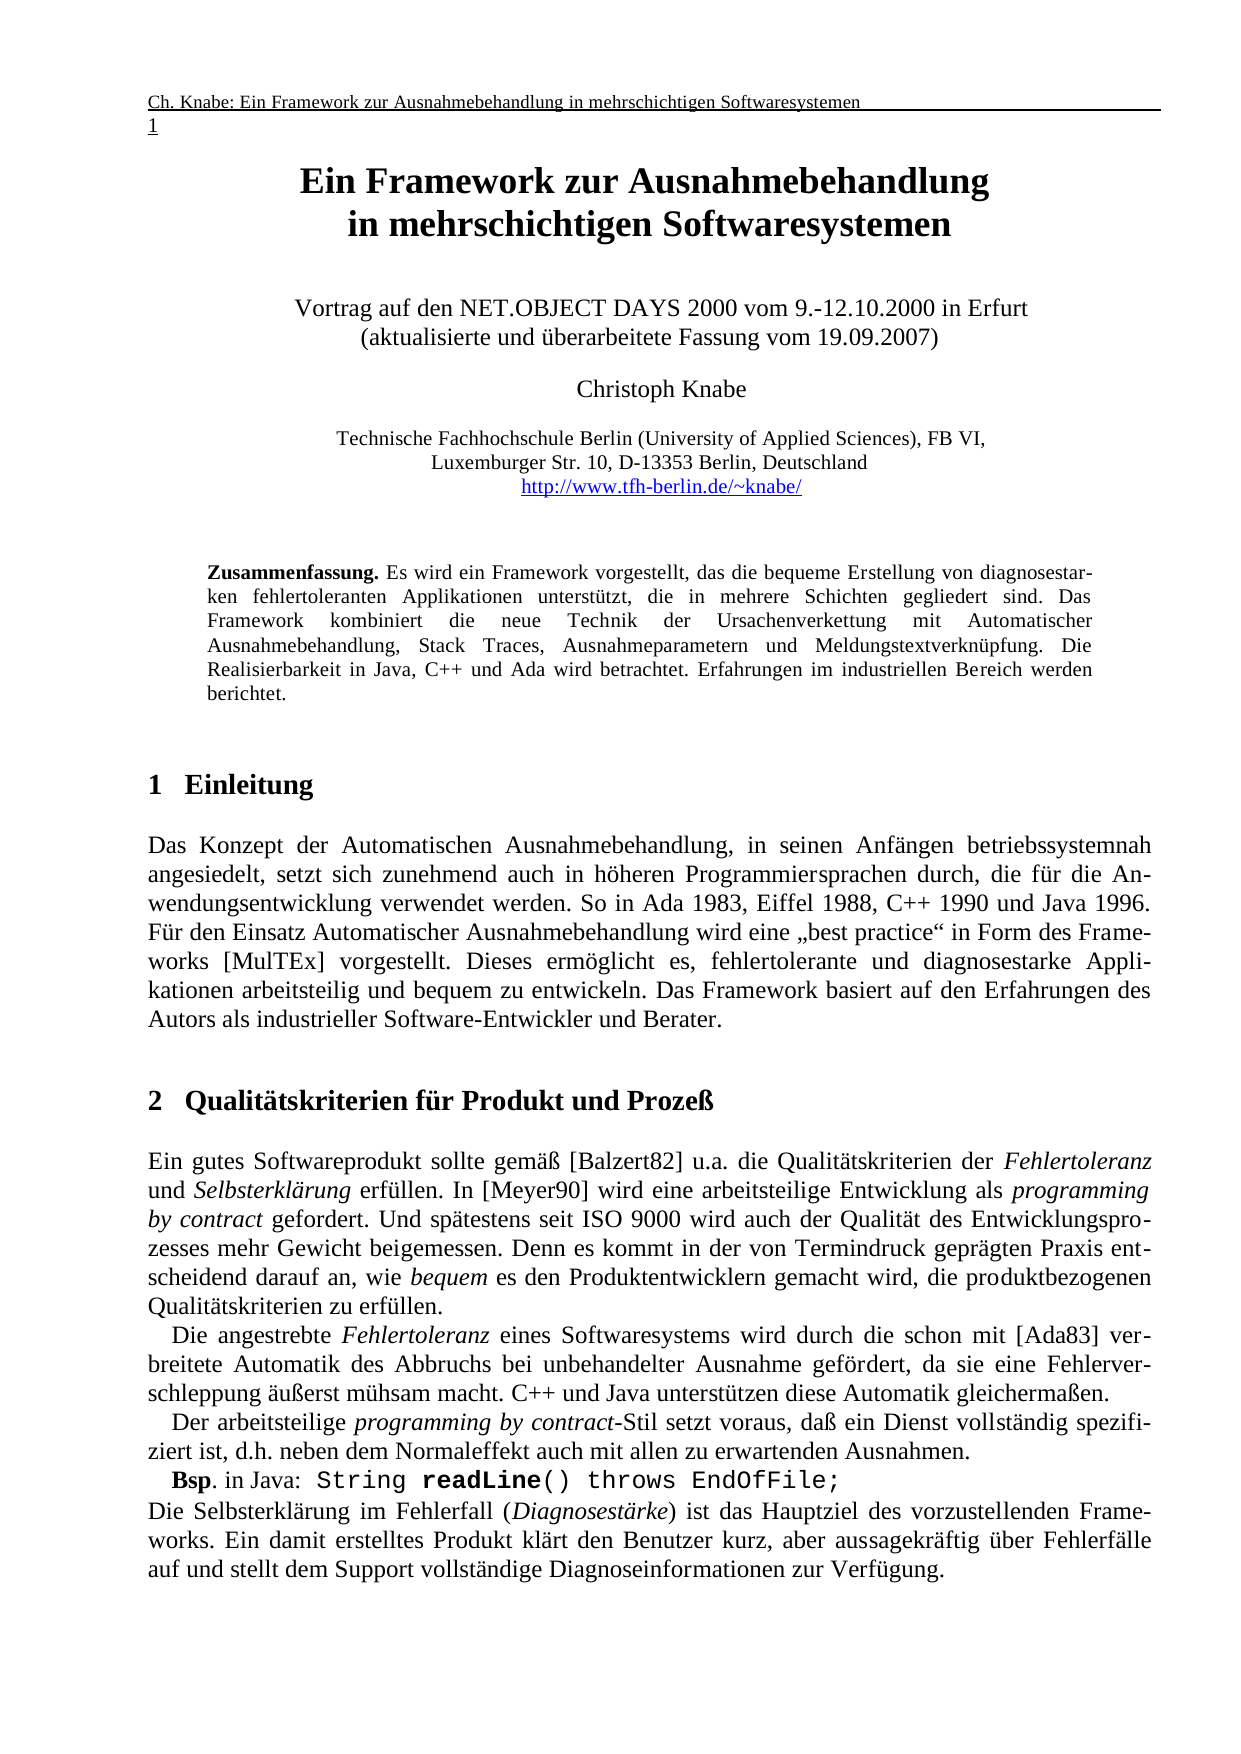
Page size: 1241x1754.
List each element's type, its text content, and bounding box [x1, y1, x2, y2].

text Vortrag auf den NET.OBJECT DAYS 2000 vom 9.-12.10.2000 in Erfurt (aktualisierte und überarbeitete Fassung vom 19.09.2007) [148, 292, 1151, 351]
text Technische Fachhochschule Berlin (University of Applied Sciences), FB VI, Luxemburger Str. 10, D-13353 Berlin, Deutschland [148, 426, 1151, 474]
text Die angestrebte Fehlertoleranz eines Softwaresystems wird durch die schon mit [Ada83] ver­breitete Automatik des Abbruchs bei unbehandelter Ausnahme geför­dert, da sie eine Fehlerver­schlep­pung äußerst mühsam macht. C++ und Java unter­stützen diese Au­tomatik gleicher­maßen. [148, 1320, 1151, 1407]
text Zusammenfassung. Es wird ein Framework vorgestellt, das die bequeme Er­stellung von diagnosestar­ken fehlertoleranten Applikationen unterstützt, die in mehrere Schichten gegliedert sind. Das Framework kombiniert die neue Tech­nik der Ursachenverkettung mit Auto­matischer Ausnahmebehandlung, Stack Traces, Aus­nahmeparametern und Meldungstextverknüpfung. Die Realisier­barkeit in Java, C++ und Ada wird betrachtet. Erfahrungen im industriellen Be­reich werden berichtet. [207, 560, 1092, 704]
text Bsp. in Java: String readLine() throws EndOfFile; [148, 1465, 1151, 1496]
text http://www.tfh-berlin.de/~knabe/ [148, 474, 1151, 498]
title Ein Framework zur Ausnahmebehandlung in mehrschichtigen Softwaresystemen [148, 159, 1151, 245]
text Der arbeitsteilige programming by contract-Stil setzt voraus, daß ein Dienst voll­ständig spezifi­ziert ist, d.h. neben dem Normaleffekt auch mit allen zu erwartenden Aus­nahmen. [148, 1407, 1151, 1465]
subtitle 2 Qualitätskriterien für Produkt und Prozeß [148, 1087, 1151, 1116]
text Das Konzept der Automatischen Ausnahmebehandlung, in seinen Anfängen be­triebssystemnah angesiedelt, setzt sich zunehmend auch in höheren Programmier­sprachen durch, die für die An­wendungsentwicklung verwendet werden. So in Ada 1983, Eiffel 1988, C++ 1990 und Java 1996. Für den Einsatz Automatischer Aus­nahmebehandlung wird eine „best practice“ in Form des Fra­me­works [MulTEx] vor­gestellt. Dieses ermöglicht es, fehler­tolerante und diagnosestarke Appli­kationen arbeitsteilig und bequem zu entwickeln. Das Framework basiert auf den Erfahrungen des Autors als industrieller Software-Entwickler und Berater. [148, 829, 1151, 1033]
subtitle 1 Einleitung [148, 771, 1151, 800]
text Christoph Knabe [148, 373, 1151, 403]
text Ein gutes Softwareprodukt sollte gemäß [Balzert82] u.a. die Qualitätskriterien der Feh­lertoleranz und Selbsterklärung er­füllen. In [Meyer90] wird eine arbeitsteilige Entwicklung als programming by contract gefordert. Und spätestens seit ISO 9000 wird auch der Qualität des Entwicklungspro­zesses mehr Gewicht bei­gemessen. Denn es kommt in der von Termindruck geprägten Praxis ent­scheidend darauf an, wie be­quem es den Produktentwicklern gemacht wird, die pro­duktbezoge­nen Qualitäts­kriterien zu erfüllen. [148, 1146, 1151, 1320]
text Die Selbsterklärung im Fehlerfall (Diagnosestärke) ist das Hauptziel des vorzustel­lenden Frame­works. Ein damit erstelltes Produkt klärt den Benutzer kurz, aber aus­sagekräftig über Fehlerfälle auf und stellt dem Support vollständige Diagnoseinfor­mationen zur Verfügung. [148, 1496, 1151, 1583]
